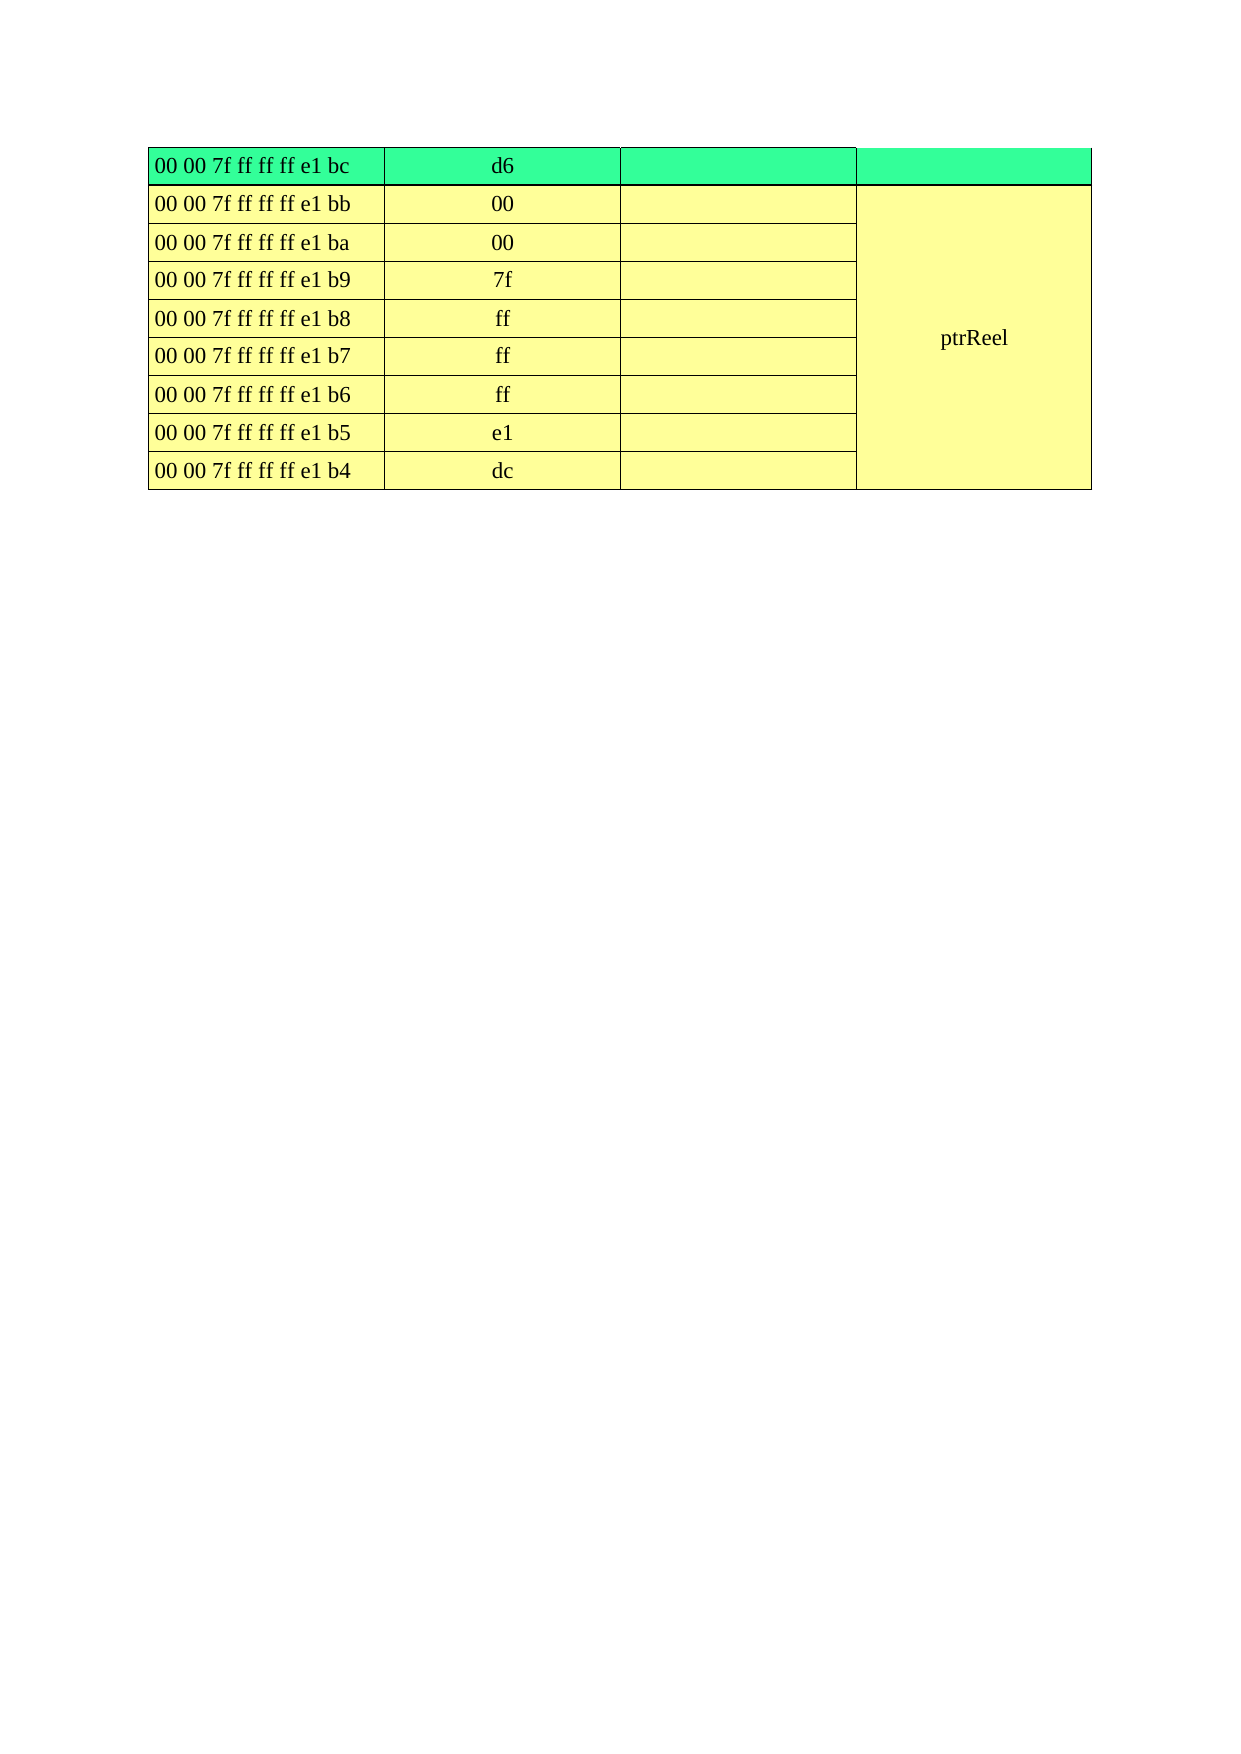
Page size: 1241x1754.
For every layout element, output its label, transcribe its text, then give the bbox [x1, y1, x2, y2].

table_cell 00 00 7f ff ff ff e1 bb [149, 186, 384, 223]
table_cell 00 00 7f ff ff ff e1 b4 [149, 452, 384, 489]
table_cell [621, 224, 856, 261]
table_cell 00 00 7f ff ff ff e1 ba [149, 224, 384, 261]
table_cell 00 00 7f ff ff ff e1 b7 [149, 338, 384, 375]
table_cell [621, 300, 856, 337]
table_cell dc [385, 452, 620, 489]
table_cell 00 [385, 186, 620, 223]
table_cell 00 00 7f ff ff ff e1 b8 [149, 300, 384, 337]
table_cell 00 00 7f ff ff ff e1 bc [149, 148, 384, 184]
table_cell ff [385, 338, 620, 375]
table_cell ff [385, 300, 620, 337]
table_cell [621, 376, 856, 413]
table_cell 7f [385, 262, 620, 299]
table_cell 00 00 7f ff ff ff e1 b9 [149, 262, 384, 299]
table_cell [621, 452, 856, 489]
table_cell 00 00 7f ff ff ff e1 b6 [149, 376, 384, 413]
table_cell [621, 338, 856, 375]
table_cell [621, 148, 856, 184]
table_cell [621, 262, 856, 299]
table_cell ptrReel [857, 186, 1091, 489]
table_cell 00 [385, 224, 620, 261]
table_cell ff [385, 376, 620, 413]
table_cell e1 [385, 414, 620, 451]
table_cell [857, 148, 1091, 184]
table_cell [621, 186, 856, 223]
table_cell d6 [385, 148, 620, 184]
table_cell [621, 414, 856, 451]
table_cell 00 00 7f ff ff ff e1 b5 [149, 414, 384, 451]
